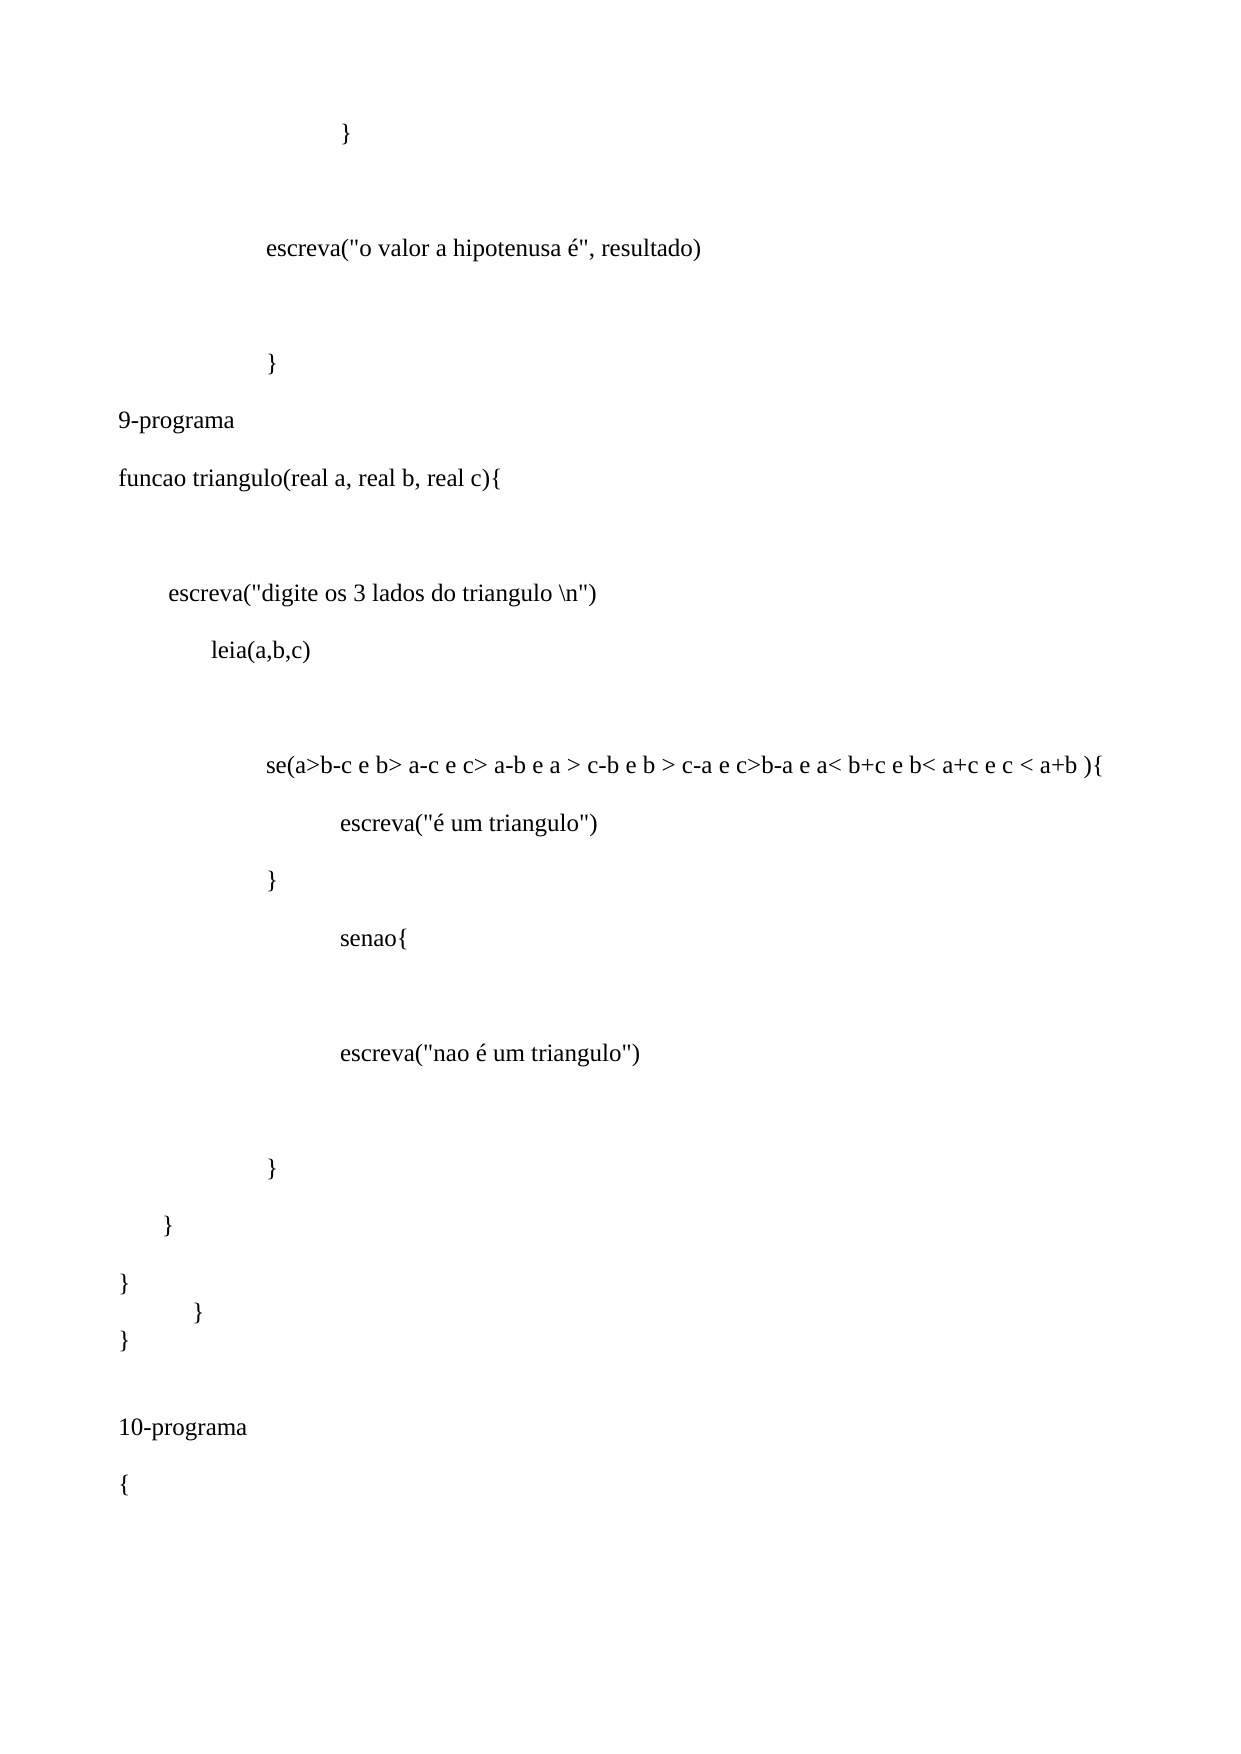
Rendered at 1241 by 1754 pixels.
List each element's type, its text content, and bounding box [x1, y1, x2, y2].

text } [118, 866, 1122, 894]
text escreva("o valor a hipotenusa é", resultado) [118, 233, 1122, 262]
text } [118, 118, 1122, 147]
text { [118, 1469, 1122, 1498]
text } [118, 1153, 1122, 1182]
text escreva("nao é um triangulo") [118, 1038, 1122, 1067]
text 9-programa [118, 406, 1122, 434]
text } [118, 348, 1122, 377]
text } [118, 1211, 1122, 1239]
text se(a>b-c e b> a-c e c> a-b e a > c-b e b > c-a e c>b-a e a< b+c e b< a+c e c < a+b ){ [118, 751, 1122, 779]
text } [118, 1297, 1122, 1326]
text funcao triangulo(real a, real b, real c){ [118, 463, 1122, 492]
text } [118, 1268, 1122, 1297]
text escreva("é um triangulo") [118, 808, 1122, 837]
text } [118, 1326, 1122, 1354]
text 10-programa [118, 1412, 1122, 1441]
text senao{ [118, 923, 1122, 952]
text leia(a,b,c) [118, 636, 1122, 664]
text escreva("digite os 3 lados do triangulo \n") [118, 578, 1122, 607]
